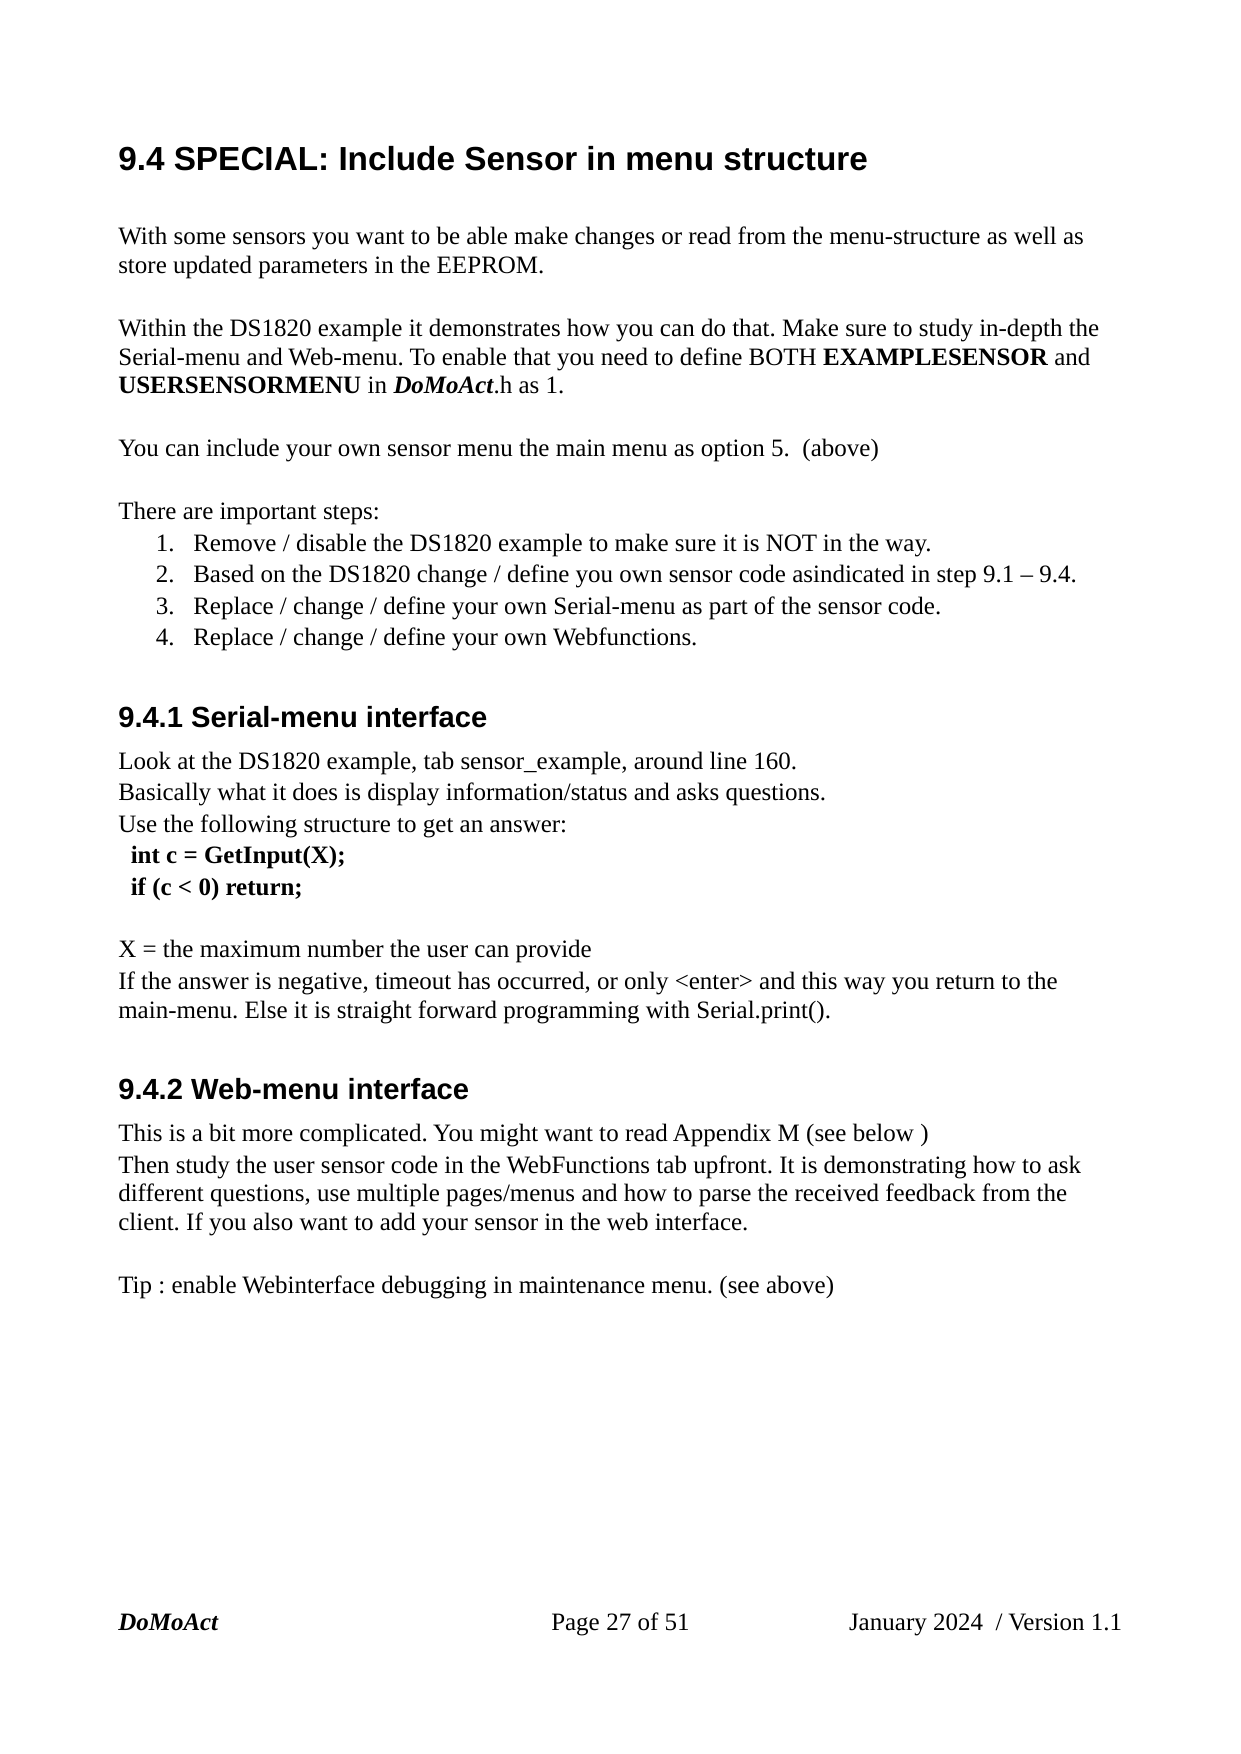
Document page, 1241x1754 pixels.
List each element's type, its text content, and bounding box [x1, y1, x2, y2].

subtitle 9.4.2 Web-menu interface [118, 1072, 1122, 1106]
text X = the maximum number the user can provide [118, 934, 1122, 963]
list Replace / change / define your own Serial-menu as part of the sensor code. [156, 591, 1122, 619]
text Then study the user sensor code in the WebFunctions tab upfront. It is demonstrating how to ask different questions, use multiple pages/menus and how to parse the received feedback from the client. If you also want to add your sensor in the web interface. [118, 1150, 1122, 1236]
text if (c < 0) return; [118, 872, 1122, 900]
text Within the DS1820 example it demonstrates how you can do that. Make sure to study in-depth the Serial-menu and Web-menu. To enable that you need to define BOTH EXAMPLESENSOR and USERSENSORMENU in DoMoAct.h as 1. [118, 313, 1122, 399]
text Tip : enable Webinterface debugging in maintenance menu. (see above) [118, 1270, 1122, 1299]
subtitle 9.4.1 Serial-menu interface [118, 700, 1122, 733]
text With some sensors you want to be able make changes or read from the menu-structure as well as store updated parameters in the EEPROM. [118, 221, 1122, 279]
text You can include your own sensor menu the main menu as option 5. (above) [118, 433, 1122, 462]
text There are important steps: [118, 496, 1122, 525]
text If the answer is negative, timeout has occurred, or only <enter> and this way you return to the main-menu. Else it is straight forward programming with Serial.print(). [118, 966, 1122, 1023]
text int c = GetInput(X); [118, 840, 1122, 869]
list Remove / disable the DS1820 example to make sure it is NOT in the way. [156, 528, 1122, 557]
text Use the following structure to get an answer: [118, 809, 1122, 837]
text Basically what it does is display information/status and asks questions. [118, 777, 1122, 806]
list Replace / change / define your own Webfunctions. [156, 622, 1122, 651]
text This is a bit more complicated. You might want to read Appendix M (see below ) [118, 1118, 1122, 1147]
subtitle 9.4 SPECIAL: Include Sensor in menu structure [118, 139, 1122, 177]
text Look at the DS1820 example, tab sensor_example, around line 160. [118, 746, 1122, 774]
list Based on the DS1820 change / define you own sensor code asindicated in step 9.1 – 9.4. [156, 559, 1122, 588]
